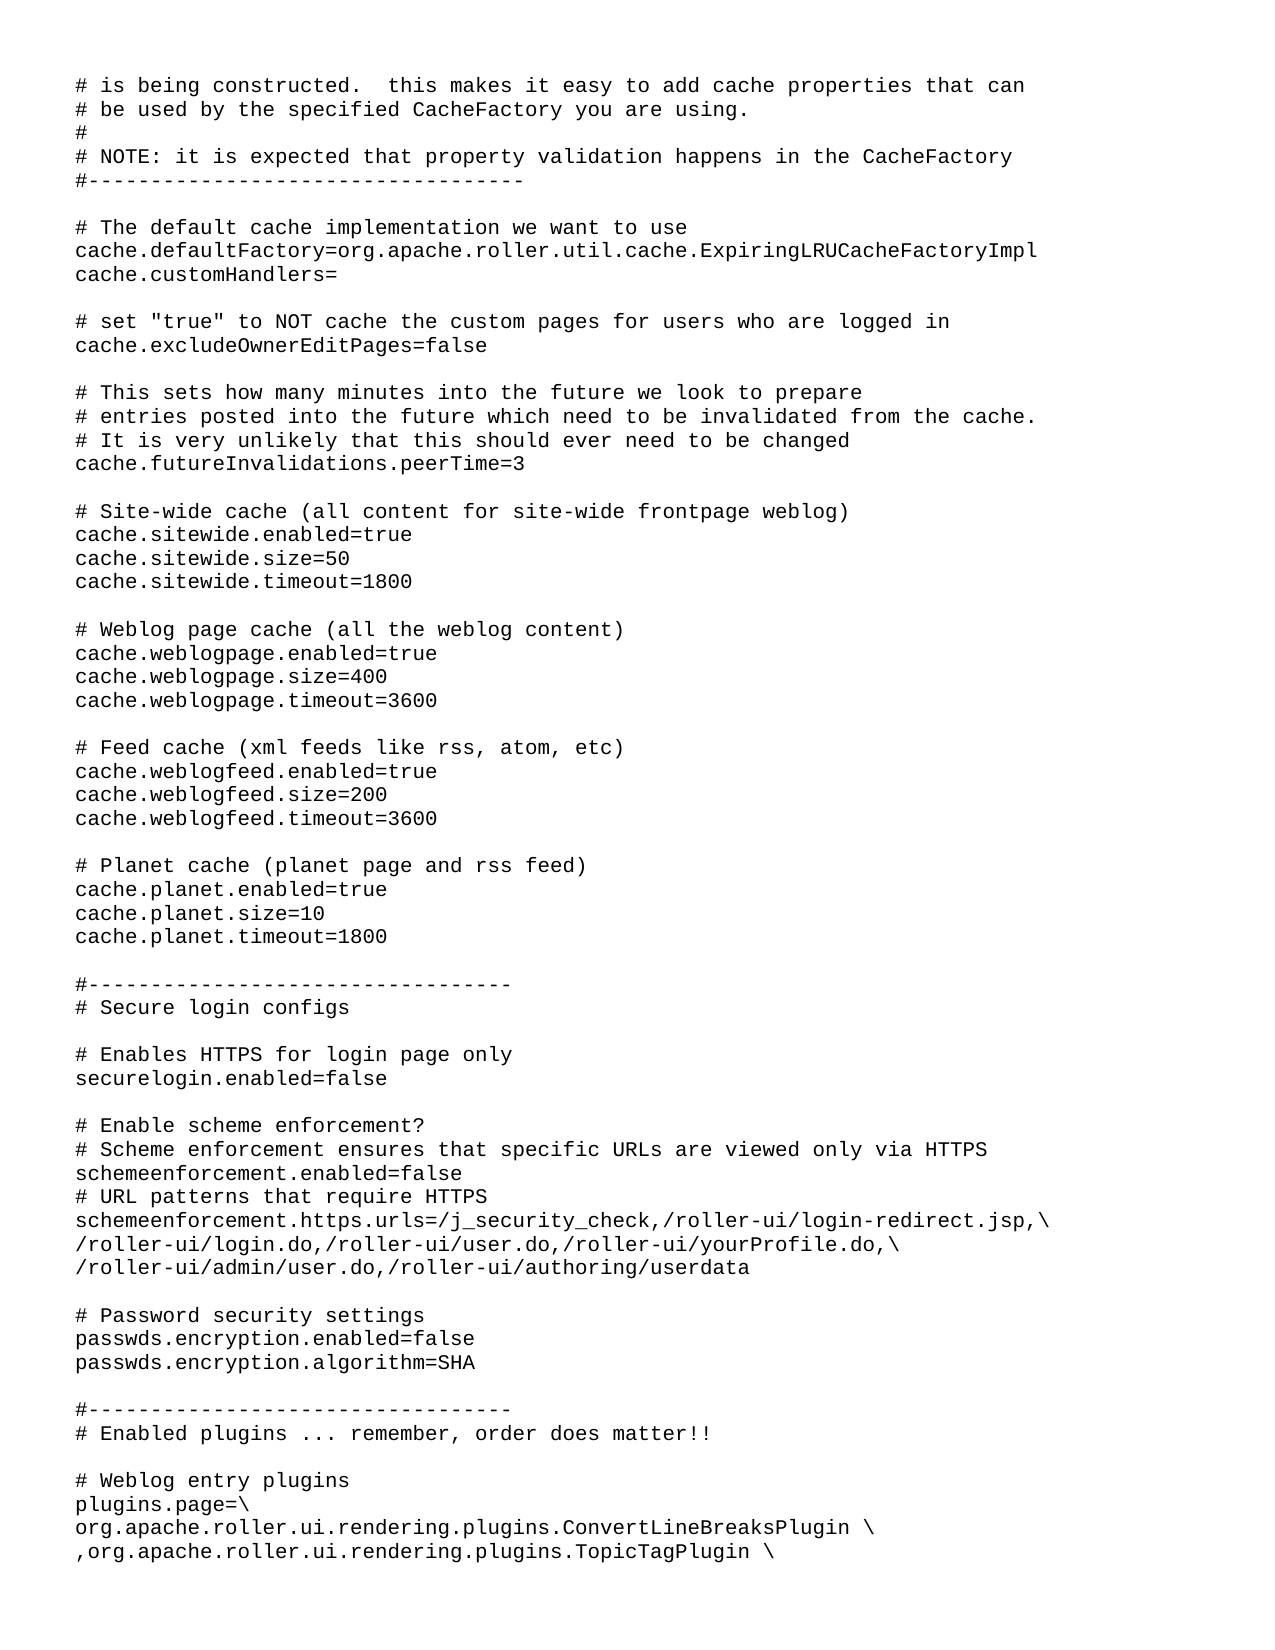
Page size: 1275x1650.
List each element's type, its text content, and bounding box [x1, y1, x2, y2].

text # Feed cache (xml feeds like rss, atom, etc) [75, 737, 1200, 761]
text plugins.page=\ [75, 1494, 1200, 1517]
text cache.planet.size=10 [75, 903, 1200, 926]
text # Planet cache (planet page and rss feed) [75, 855, 1200, 879]
text cache.weblogfeed.timeout=3600 [75, 808, 1200, 832]
text # NOTE: it is expected that property validation happens in the CacheFactory [75, 146, 1200, 169]
text schemeenforcement.enabled=false [75, 1163, 1200, 1186]
text cache.excludeOwnerEditPages=false [75, 335, 1200, 359]
text cache.weblogpage.timeout=3600 [75, 690, 1200, 713]
text # Secure login configs [75, 997, 1200, 1021]
text # It is very unlikely that this should ever need to be changed [75, 430, 1200, 453]
text # Weblog page cache (all the weblog content) [75, 619, 1200, 642]
text passwds.encryption.enabled=false [75, 1328, 1200, 1352]
text cache.weblogpage.size=400 [75, 666, 1200, 690]
text # The default cache implementation we want to use [75, 217, 1200, 241]
text cache.weblogfeed.enabled=true [75, 761, 1200, 784]
text /roller-ui/admin/user.do,/roller-ui/authoring/userdata [75, 1257, 1200, 1281]
text # Enabled plugins ... remember, order does matter!! [75, 1423, 1200, 1446]
text # URL patterns that require HTTPS [75, 1186, 1200, 1210]
text # Enables HTTPS for login page only [75, 1044, 1200, 1068]
text org.apache.roller.ui.rendering.plugins.ConvertLineBreaksPlugin \ [75, 1517, 1200, 1541]
text cache.planet.enabled=true [75, 879, 1200, 903]
text cache.weblogpage.enabled=true [75, 642, 1200, 666]
text # Weblog entry plugins [75, 1470, 1200, 1494]
text # This sets how many minutes into the future we look to prepare [75, 382, 1200, 406]
text # be used by the specified CacheFactory you are using. [75, 99, 1200, 122]
text cache.defaultFactory=org.apache.roller.util.cache.ExpiringLRUCacheFactoryImpl [75, 241, 1200, 264]
text #---------------------------------- [75, 973, 1200, 997]
text cache.planet.timeout=1800 [75, 926, 1200, 950]
text passwds.encryption.algorithm=SHA [75, 1352, 1200, 1376]
text cache.futureInvalidations.peerTime=3 [75, 453, 1200, 477]
text # Password security settings [75, 1304, 1200, 1328]
text cache.customHandlers= [75, 264, 1200, 288]
text # [75, 122, 1200, 146]
text cache.weblogfeed.size=200 [75, 784, 1200, 808]
text # set "true" to NOT cache the custom pages for users who are logged in [75, 311, 1200, 335]
text securelogin.enabled=false [75, 1068, 1200, 1092]
text /roller-ui/login.do,/roller-ui/user.do,/roller-ui/yourProfile.do,\ [75, 1234, 1200, 1257]
text # is being constructed. this makes it easy to add cache properties that can [75, 75, 1200, 99]
text ,org.apache.roller.ui.rendering.plugins.TopicTagPlugin \ [75, 1541, 1200, 1565]
text #----------------------------------- [75, 169, 1200, 193]
text # entries posted into the future which need to be invalidated from the cache. [75, 406, 1200, 430]
text # Enable scheme enforcement? [75, 1115, 1200, 1139]
text # Scheme enforcement ensures that specific URLs are viewed only via HTTPS [75, 1139, 1200, 1163]
text cache.sitewide.size=50 [75, 548, 1200, 572]
text cache.sitewide.enabled=true [75, 524, 1200, 548]
text schemeenforcement.https.urls=/j_security_check,/roller-ui/login-redirect.jsp,\ [75, 1210, 1200, 1234]
text cache.sitewide.timeout=1800 [75, 572, 1200, 595]
text #---------------------------------- [75, 1399, 1200, 1423]
text # Site-wide cache (all content for site-wide frontpage weblog) [75, 501, 1200, 524]
